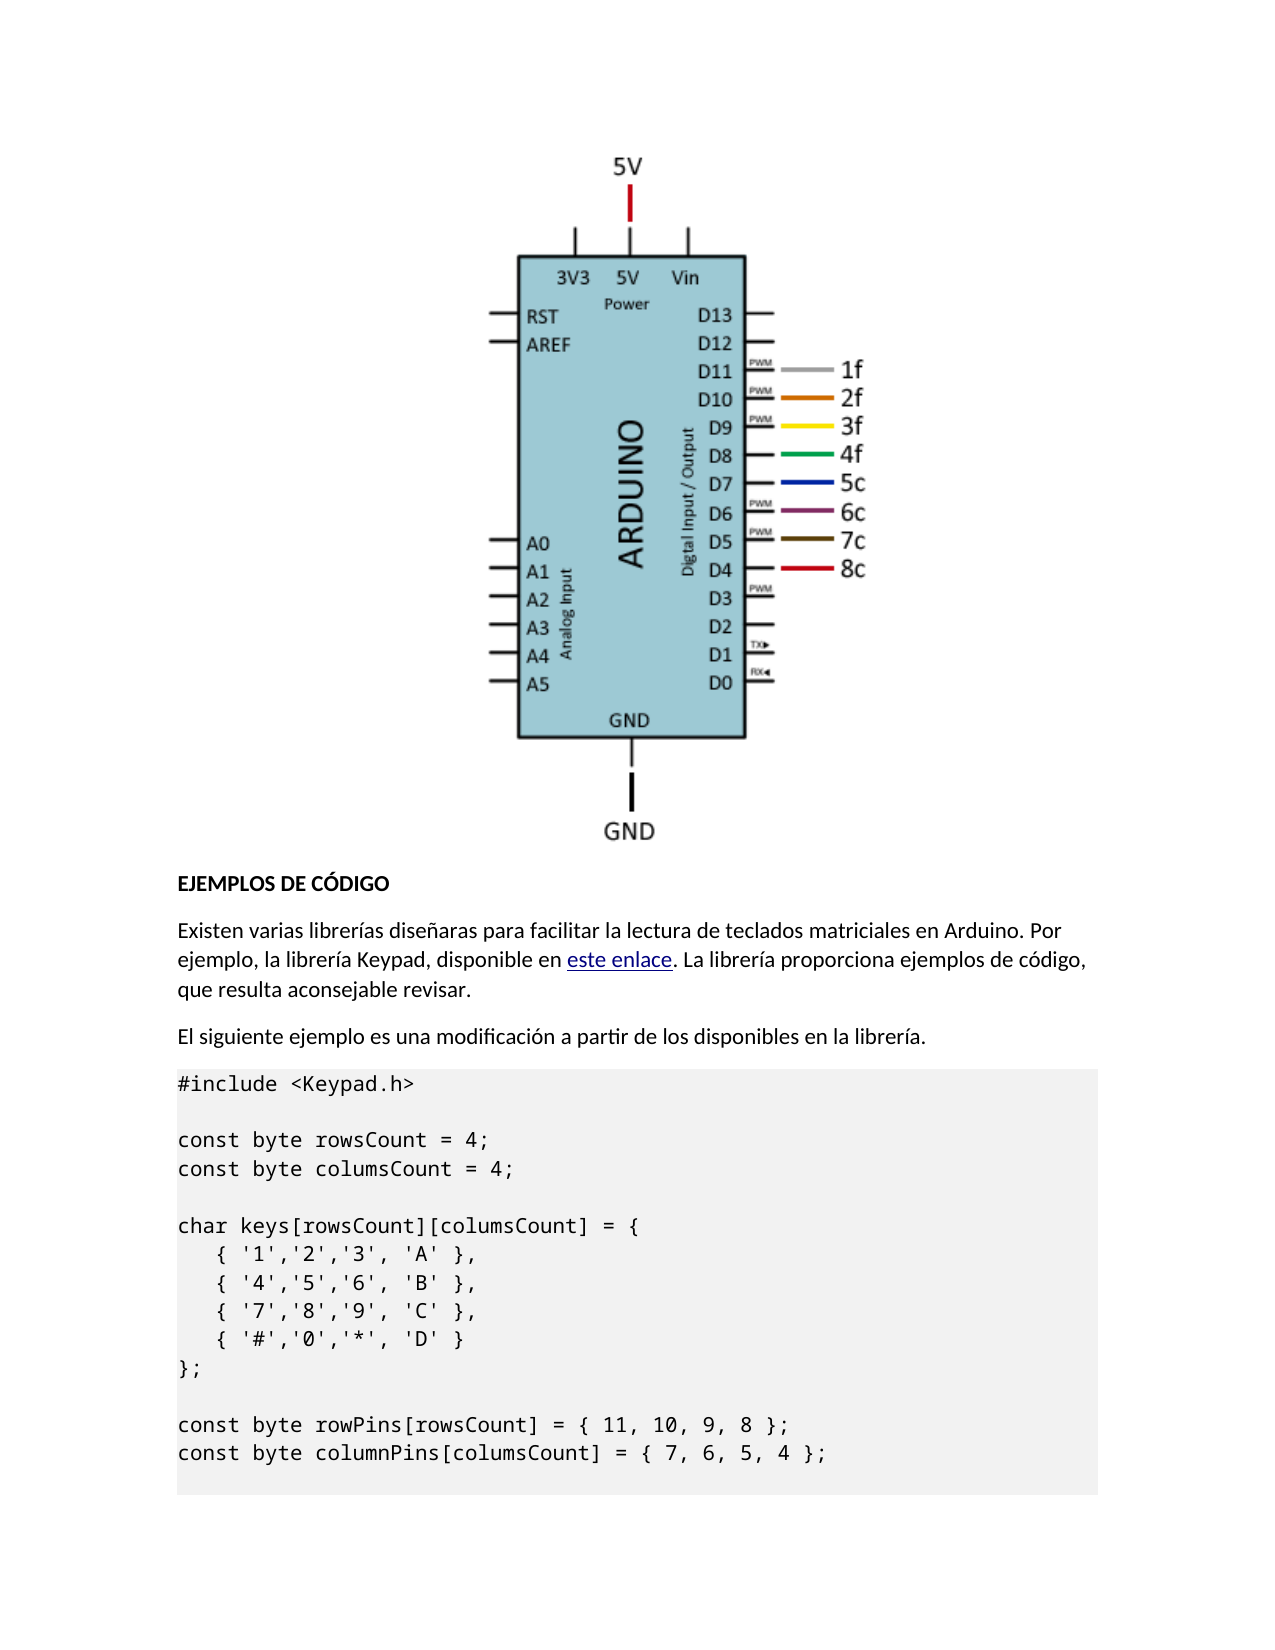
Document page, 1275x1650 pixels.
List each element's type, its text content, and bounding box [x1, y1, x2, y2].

text const byte columnPins[columsCount] = { 7, 6, 5, 4 }; [177, 1438, 1098, 1467]
text { '#','0','*', 'D' } [177, 1324, 1098, 1353]
text El siguiente ejemplo es una modificación a partir de los disponibles en la librería. [177, 1022, 1098, 1050]
text const byte rowPins[rowsCount] = { 11, 10, 9, 8 }; [177, 1410, 1098, 1438]
text const byte columsCount = 4; [177, 1154, 1098, 1182]
text const byte rowsCount = 4; [177, 1126, 1098, 1154]
text { '7','8','9', 'C' }, [177, 1296, 1098, 1324]
text }; [177, 1353, 1098, 1381]
text { '1','2','3', 'A' }, [177, 1239, 1098, 1268]
text EJEMPLOS DE CÓDIGO [177, 869, 1098, 897]
text #include <Keypad.h> [177, 1069, 1098, 1097]
text char keys[rowsCount][columsCount] = { [177, 1211, 1098, 1239]
text { '4','5','6', 'B' }, [177, 1268, 1098, 1296]
text Existen varias librerías diseñaras para facilitar la lectura de teclados matriciales en Arduino. Por ejemplo, la librería Keypad, disponible en este enlace. La librería proporciona ejemplos de código, que resulta aconsejable revisar. [177, 916, 1098, 1003]
